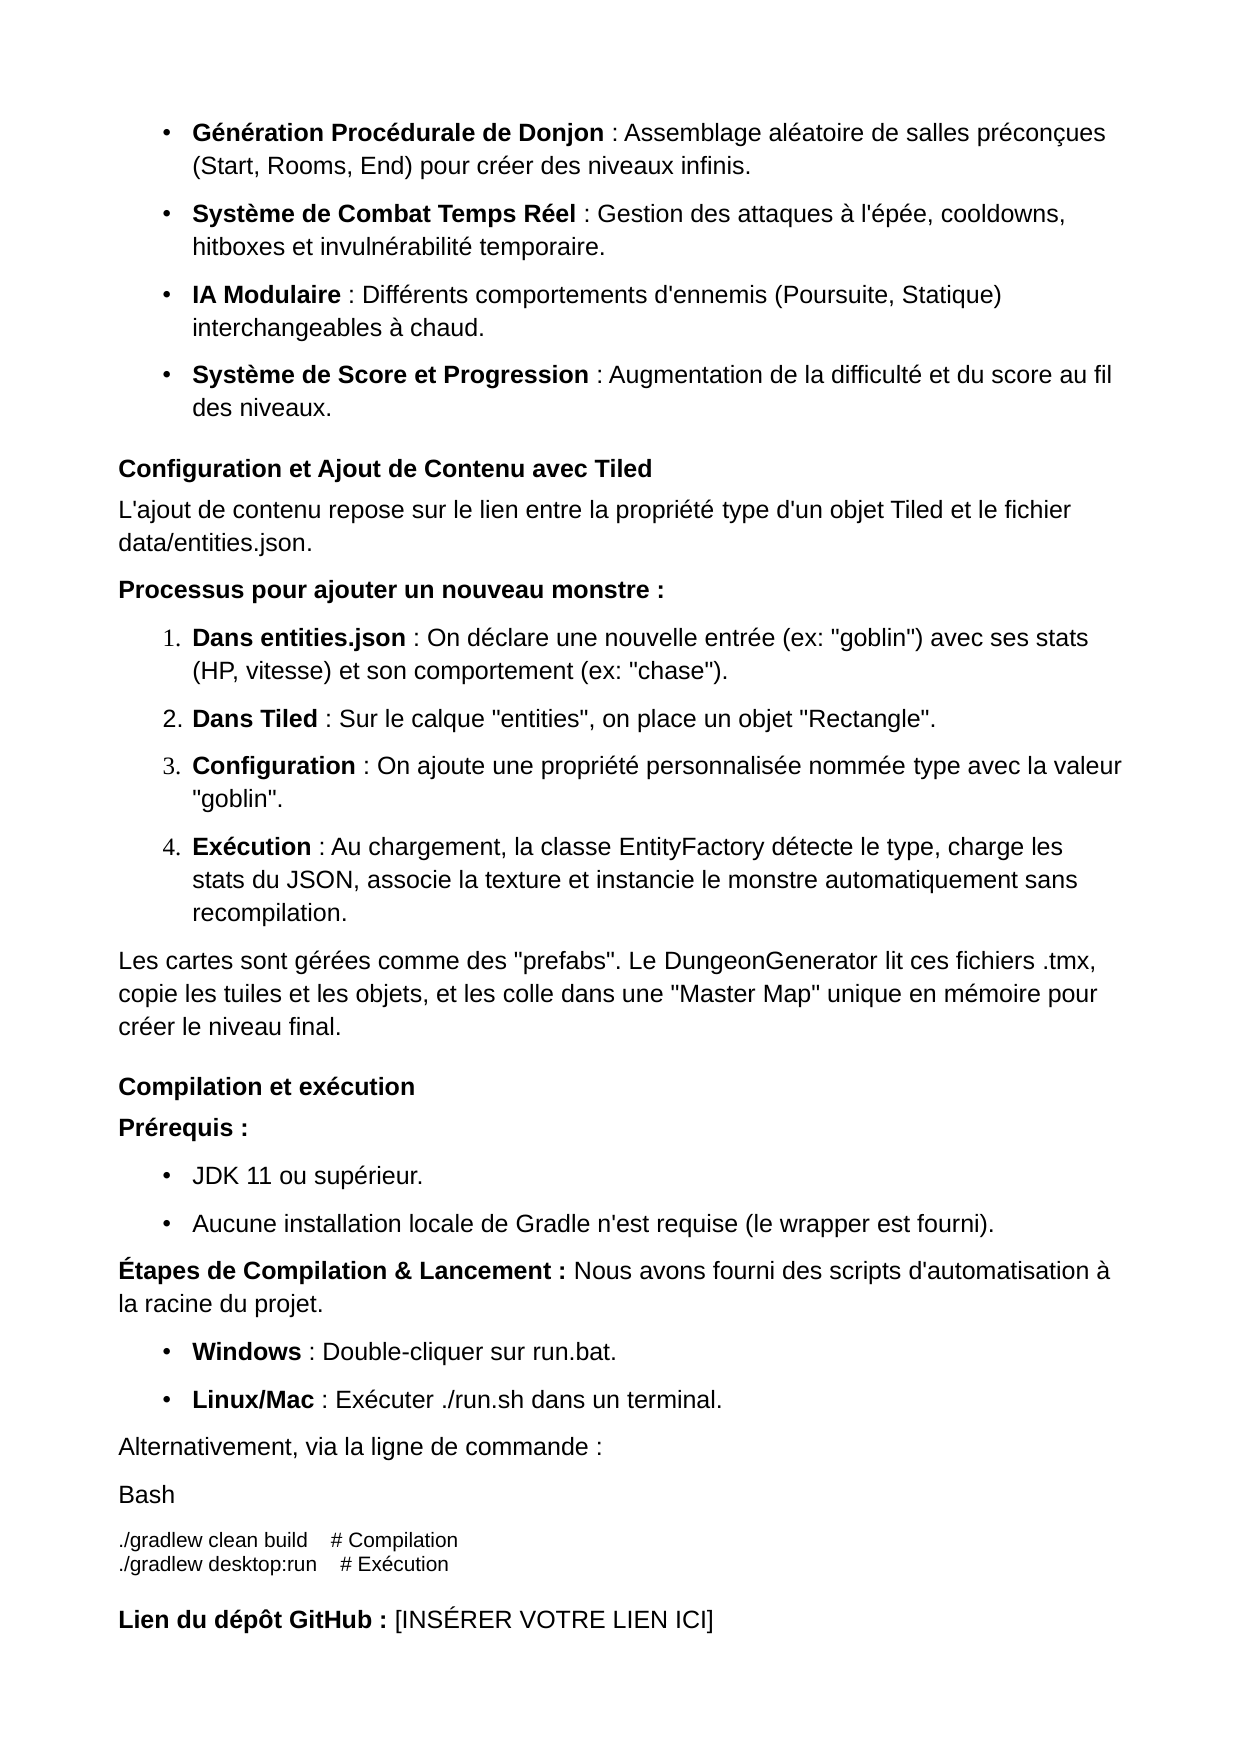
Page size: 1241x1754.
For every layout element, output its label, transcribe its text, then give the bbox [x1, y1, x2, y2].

list Génération Procédurale de Donjon : Assemblage aléatoire de salles préconçues (Start, Rooms, End) pour créer des niveaux infinis. [162, 118, 1122, 180]
text Alternativement, via la ligne de commande : [118, 1432, 1122, 1461]
text Prérequis : [118, 1113, 1122, 1142]
list Système de Combat Temps Réel : Gestion des attaques à l'épée, cooldowns, hitboxes et invulnérabilité temporaire. [162, 199, 1122, 261]
list JDK 11 ou supérieur. [162, 1161, 1122, 1190]
subtitle Configuration et Ajout de Contenu avec Tiled [118, 453, 1122, 482]
subtitle Compilation et exécution [118, 1072, 1122, 1101]
text ./gradlew clean build # Compilation [118, 1527, 1122, 1551]
list Dans entities.json : On déclare une nouvelle entrée (ex: "goblin") avec ses stats (HP, vitesse) et son comportement (ex: "chase"). [162, 623, 1122, 685]
text L'ajout de contenu repose sur le lien entre la propriété type d'un objet Tiled et le fichier data/entities.json. [118, 495, 1122, 557]
text Étapes de Compilation & Lancement : Nous avons fourni des scripts d'automatisation à la racine du projet. [118, 1256, 1122, 1318]
list Aucune installation locale de Gradle n'est requise (le wrapper est fourni). [162, 1208, 1122, 1237]
text Processus pour ajouter un nouveau monstre : [118, 575, 1122, 604]
list Linux/Mac : Exécuter ./run.sh dans un terminal. [162, 1384, 1122, 1413]
text ./gradlew desktop:run # Exécution [118, 1551, 1122, 1575]
text Bash [118, 1480, 1122, 1509]
list IA Modulaire : Différents comportements d'ennemis (Poursuite, Statique) interchangeables à chaud. [162, 279, 1122, 341]
list Dans Tiled : Sur le calque "entities", on place un objet "Rectangle". [162, 704, 1122, 732]
list Windows : Double-cliquer sur run.bat. [162, 1337, 1122, 1366]
text Les cartes sont gérées comme des "prefabs". Le DungeonGenerator lit ces fichiers .tmx, copie les tuiles et les objets, et les colle dans une "Master Map" unique en mémoire pour créer le niveau final. [118, 946, 1122, 1041]
list Configuration : On ajoute une propriété personnalisée nommée type avec la valeur "goblin". [162, 751, 1122, 813]
list Système de Score et Progression : Augmentation de la difficulté et du score au fil des niveaux. [162, 360, 1122, 422]
text Lien du dépôt GitHub : [INSÉRER VOTRE LIEN ICI] [118, 1605, 1122, 1634]
list Exécution : Au chargement, la classe EntityFactory détecte le type, charge les stats du JSON, associe la texture et instancie le monstre automatiquement sans recompilation. [162, 832, 1122, 927]
